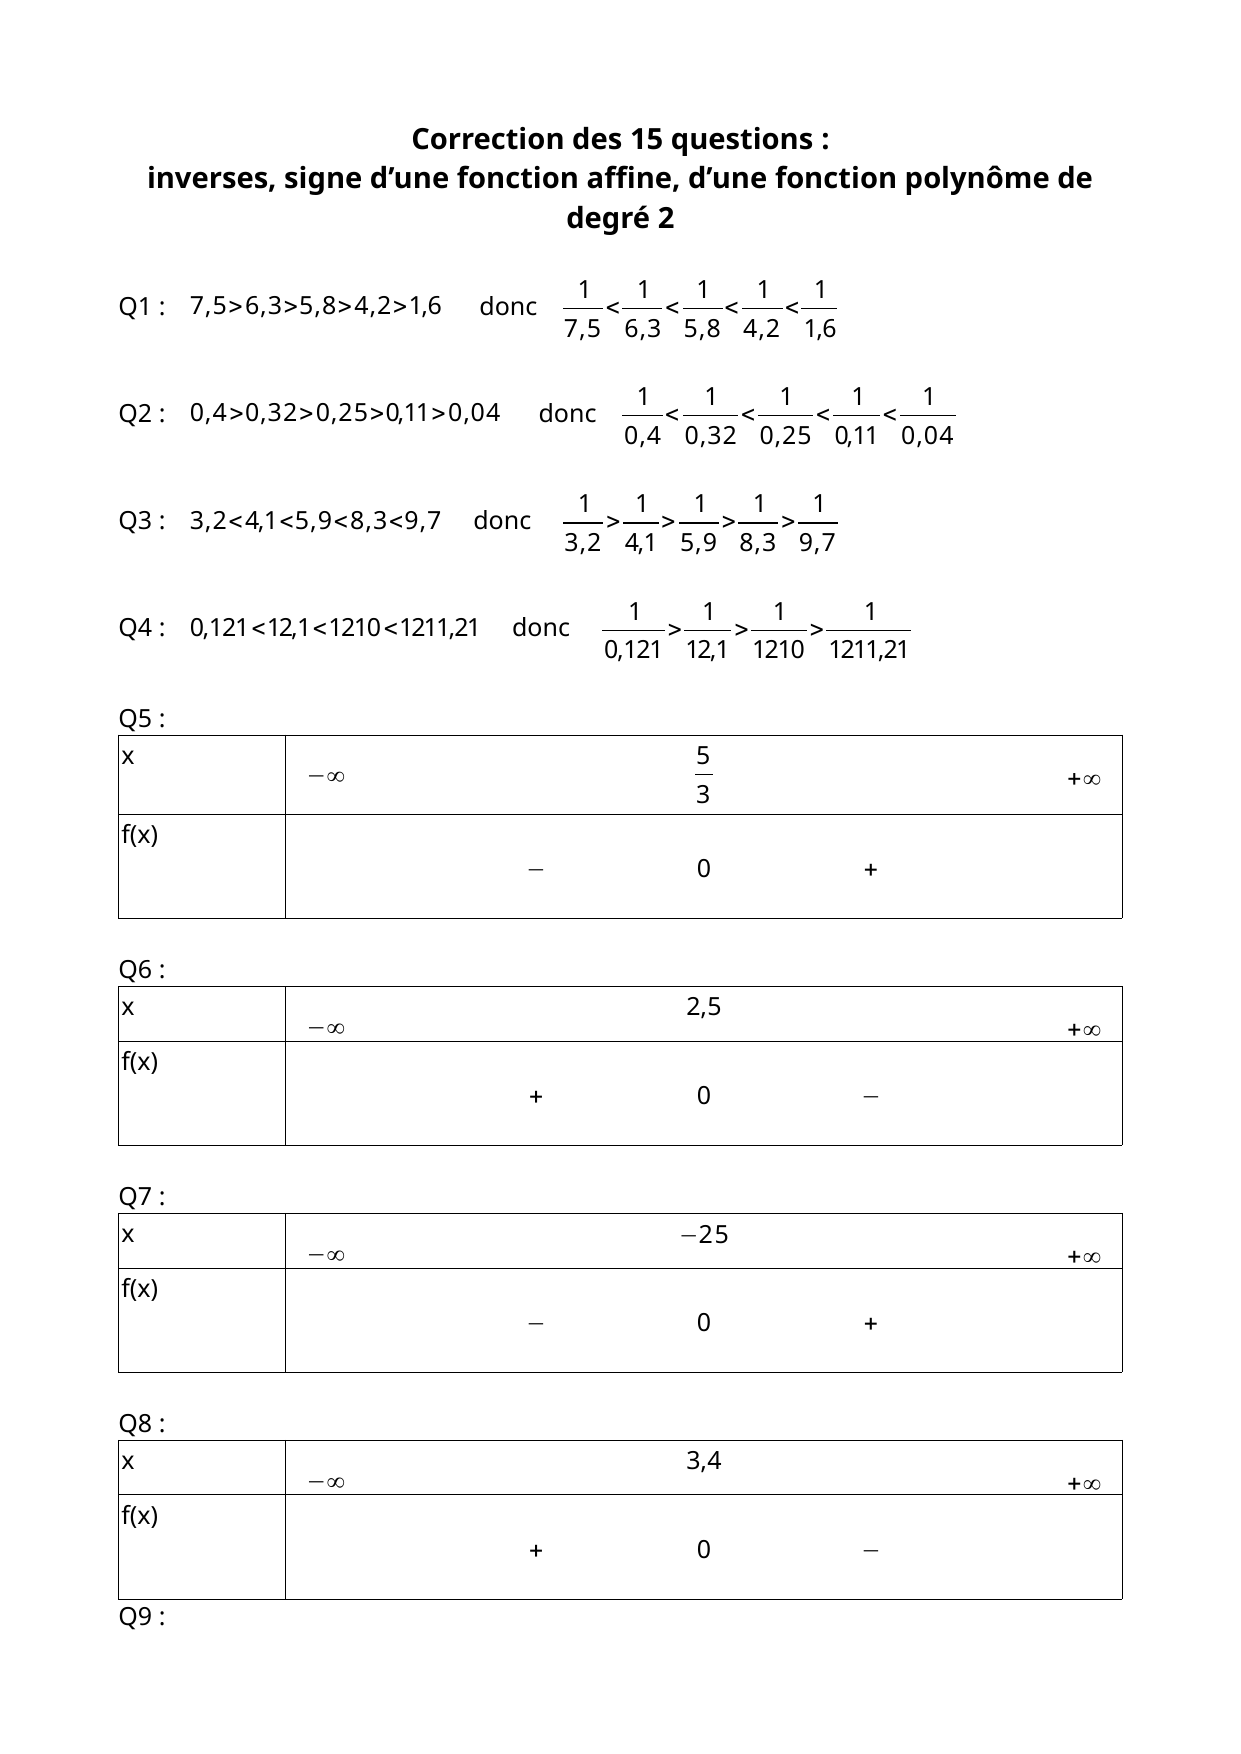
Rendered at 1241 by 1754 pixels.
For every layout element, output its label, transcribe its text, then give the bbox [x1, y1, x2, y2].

table_cell [453, 815, 620, 918]
table_header x [119, 987, 285, 1041]
table_cell 0 [620, 815, 787, 918]
table_cell [955, 1042, 1122, 1145]
table_cell [453, 1269, 620, 1372]
table_cell [286, 1269, 453, 1372]
table_cell [788, 815, 955, 918]
table_header 2,5 [620, 987, 787, 1041]
text Q9 : [118, 1600, 1122, 1633]
table_cell 0 [620, 1042, 787, 1145]
table_cell [788, 1495, 955, 1598]
table_cell f(x) [119, 1495, 285, 1598]
table_header [286, 736, 453, 814]
text inverses, signe d’une fonction affine, d’une fonction polynôme de degré 2 [118, 158, 1122, 237]
table_cell 0 [620, 1495, 787, 1598]
table_header [955, 736, 1122, 814]
table_header [788, 1441, 955, 1494]
text Q3 : donc [118, 486, 1122, 559]
text Q6 : [118, 952, 1122, 986]
table_header 3,4 [620, 1441, 787, 1494]
text Q7 : [118, 1179, 1122, 1213]
table_cell [955, 1495, 1122, 1598]
table_header [788, 987, 955, 1041]
table_cell 0 [620, 1269, 787, 1372]
table_cell [453, 1495, 620, 1598]
table_header x [119, 1214, 285, 1267]
table_header [453, 736, 620, 814]
table_cell [286, 1042, 453, 1145]
text Q4 : donc [118, 593, 1122, 666]
table_header [788, 736, 955, 814]
table_cell [286, 815, 453, 918]
table_cell [788, 1269, 955, 1372]
table_header [453, 987, 620, 1041]
table_header [620, 1214, 787, 1267]
text Correction des 15 questions : [118, 118, 1122, 158]
text Q1 : donc [118, 271, 1122, 344]
table_cell [453, 1042, 620, 1145]
table_cell f(x) [119, 815, 285, 918]
table_header x [119, 736, 285, 814]
table_header [788, 1214, 955, 1267]
table_header [453, 1214, 620, 1267]
table_cell [788, 1042, 955, 1145]
table_header [955, 987, 1122, 1041]
text Q5 : [118, 700, 1122, 734]
table_header [453, 1441, 620, 1494]
table_header [286, 987, 453, 1041]
table_header [286, 1441, 453, 1494]
table_cell f(x) [119, 1042, 285, 1145]
table_cell [955, 815, 1122, 918]
table_cell f(x) [119, 1269, 285, 1372]
table_header [286, 1214, 453, 1267]
table_header [955, 1441, 1122, 1494]
table_cell [286, 1495, 453, 1598]
table_cell [955, 1269, 1122, 1372]
text Q8 : [118, 1406, 1122, 1440]
table_header [955, 1214, 1122, 1267]
table_header [620, 736, 787, 814]
text Q2 : donc [118, 378, 1122, 452]
table_header x [119, 1441, 285, 1494]
